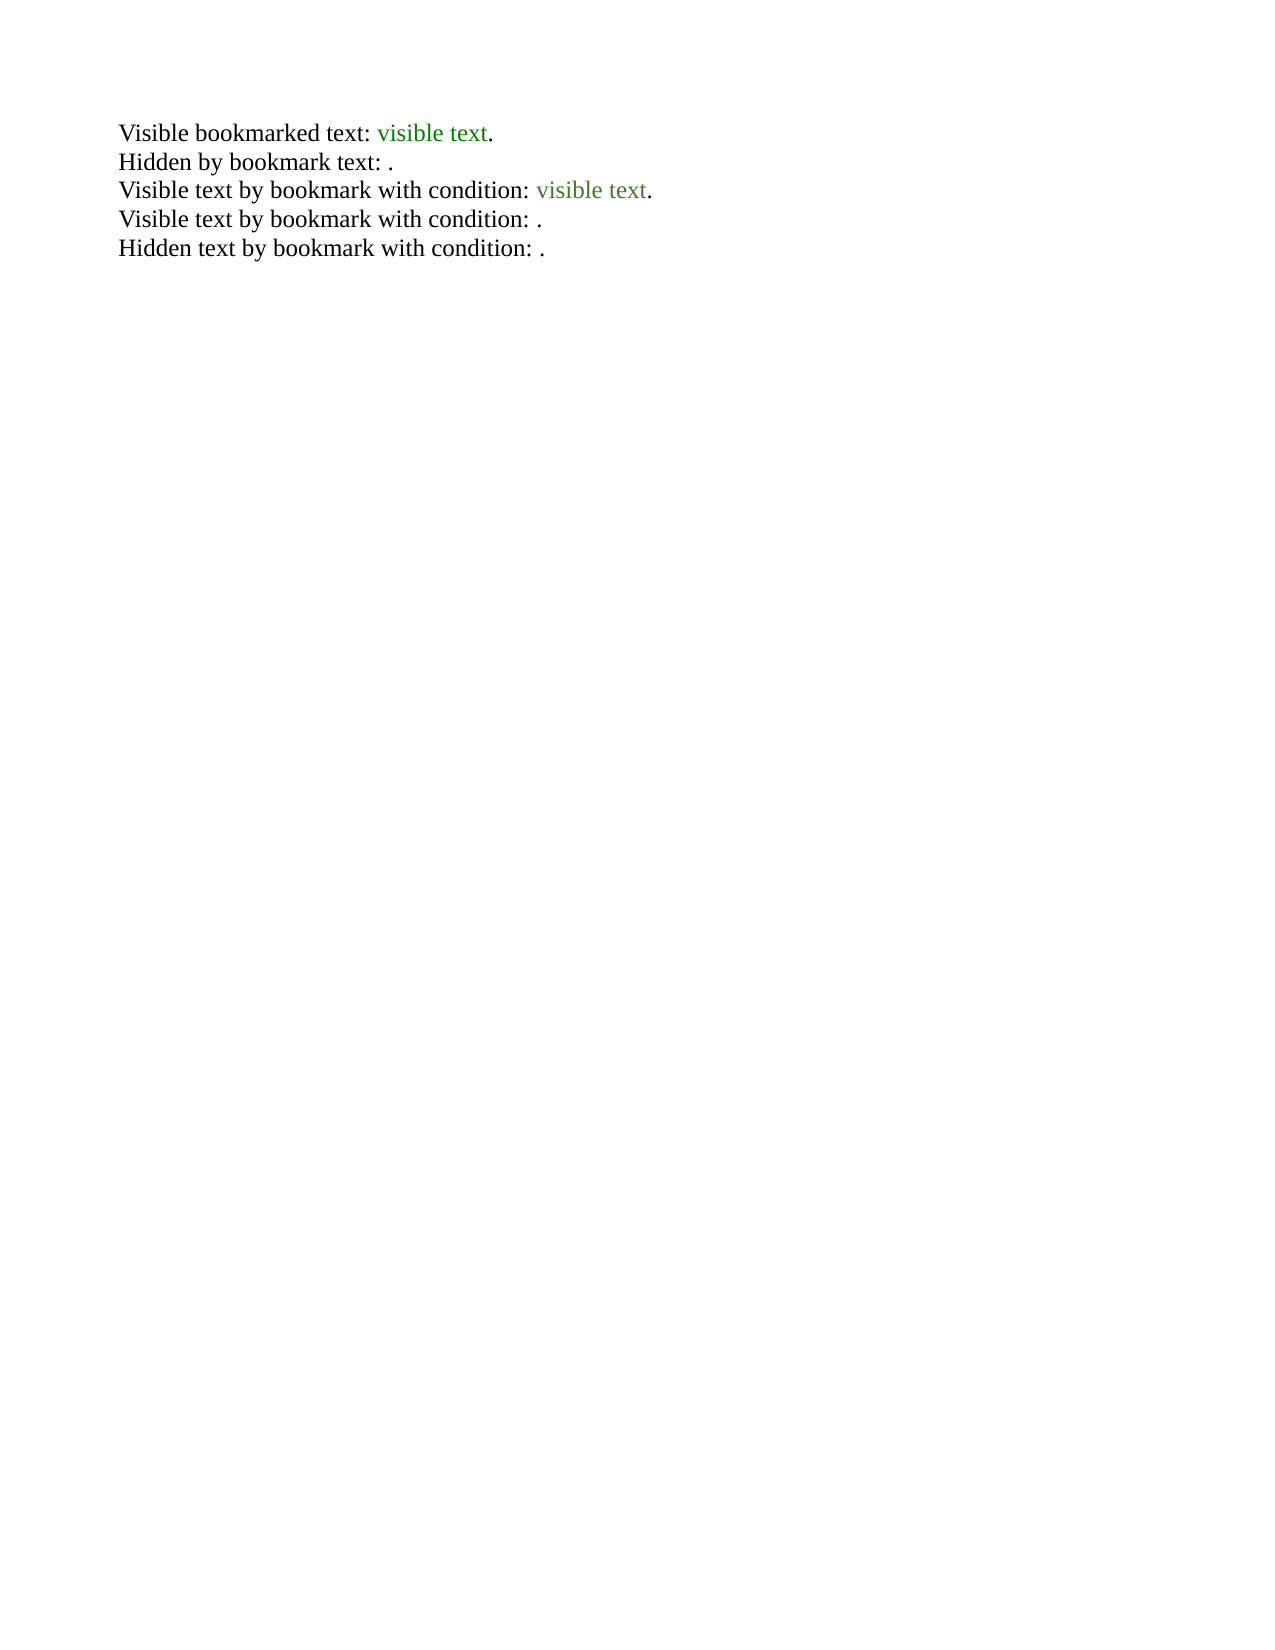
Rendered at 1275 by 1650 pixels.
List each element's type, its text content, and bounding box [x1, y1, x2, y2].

text Hidden text by bookmark with condition: hidden text. [118, 233, 1157, 262]
text Visible text by bookmark with condition: visible text. [118, 204, 1157, 233]
text Visible bookmarked text: visible text. [118, 118, 1157, 147]
text Visible text by bookmark with condition: visible text. [118, 176, 1157, 204]
text Hidden by bookmark text: hidden text. [118, 147, 1157, 176]
